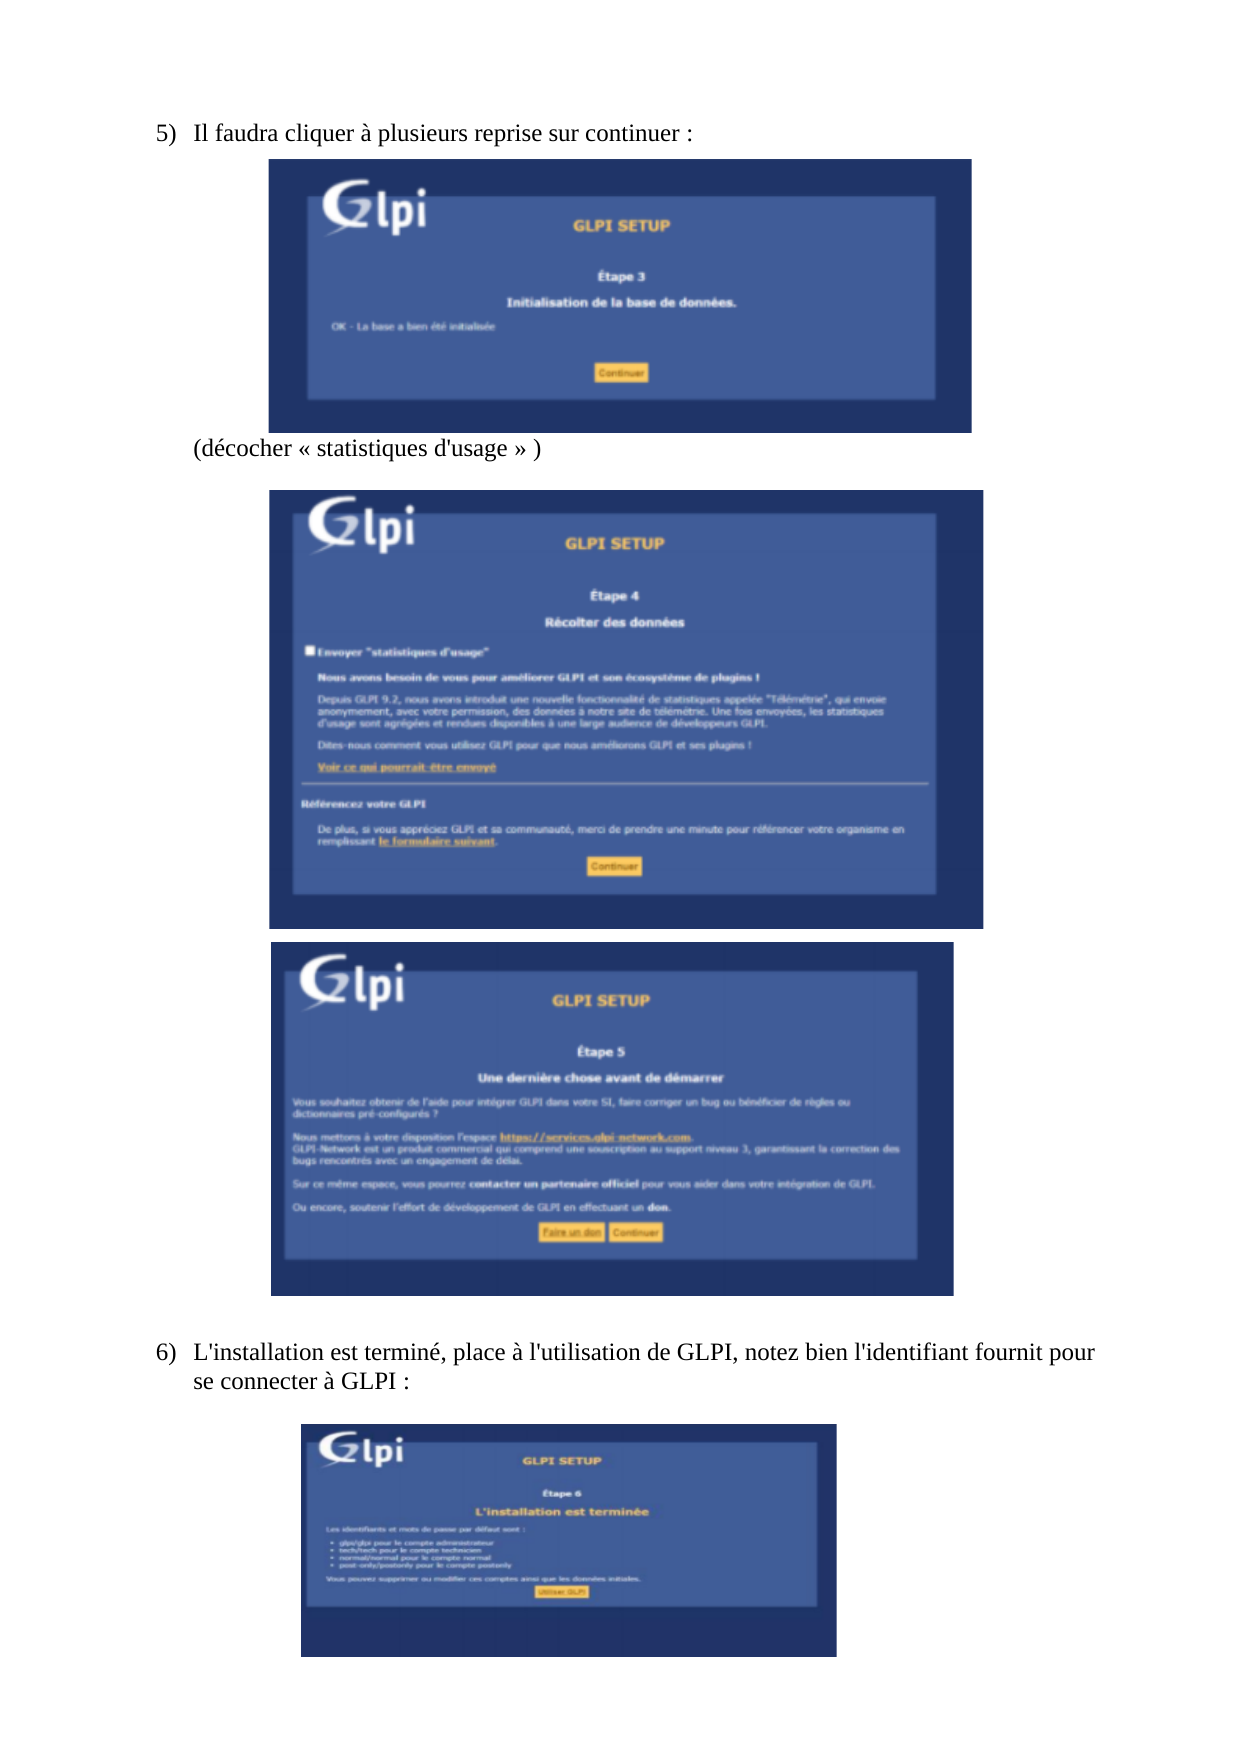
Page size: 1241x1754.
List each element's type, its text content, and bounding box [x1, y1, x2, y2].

list (décocher « statistiques d'usage » ) [156, 159, 1122, 462]
picture [269, 490, 984, 929]
picture [301, 1424, 837, 1657]
list L'installation est terminé, place à l'utilisation de GLPI, notez bien l'identifiant fournit pour se connecter à GLPI : [156, 1337, 1122, 1395]
picture [268, 159, 972, 433]
list Il faudra cliquer à plusieurs reprise sur continuer : [156, 118, 1122, 147]
picture [271, 942, 954, 1296]
